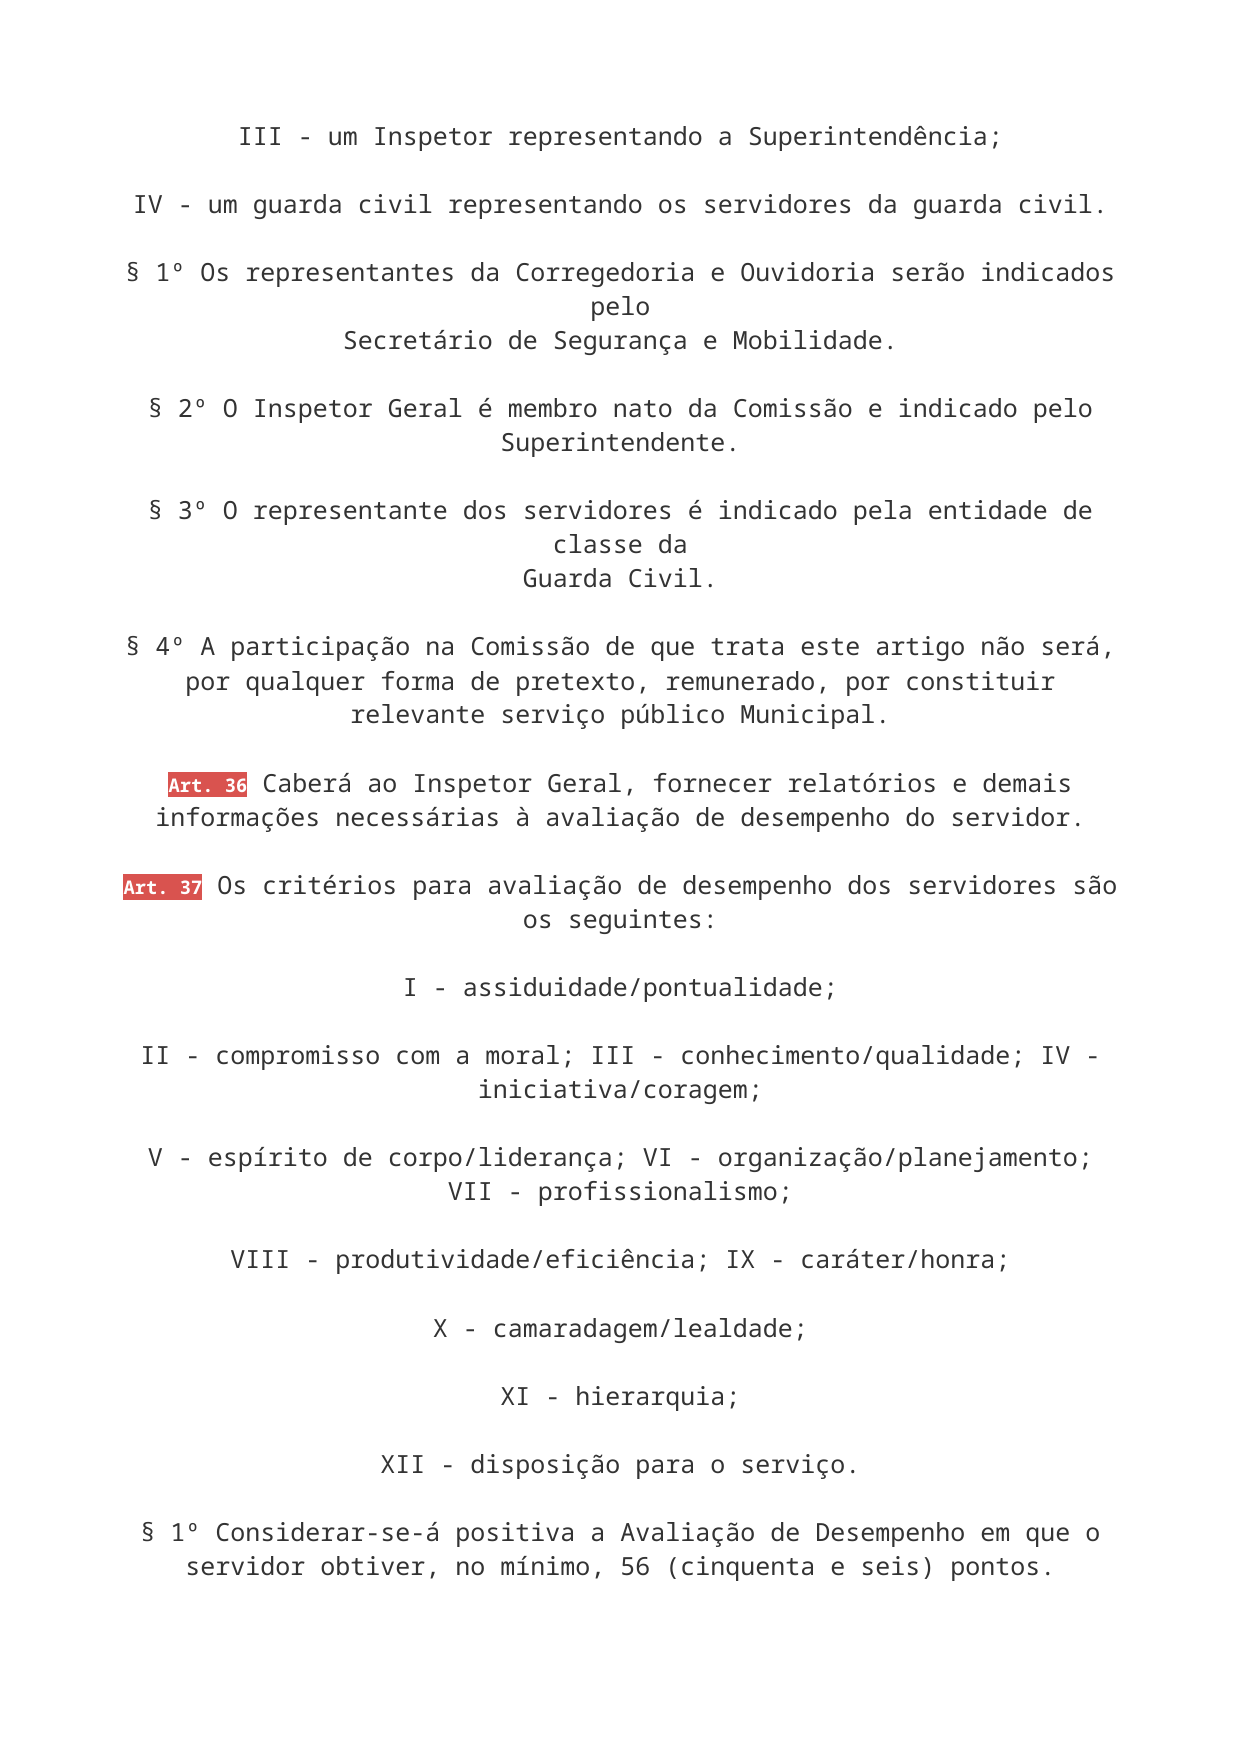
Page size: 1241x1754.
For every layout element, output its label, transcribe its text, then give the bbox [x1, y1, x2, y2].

text III - um Inspetor representando a Superintendência; IV - um guarda civil representando os servidores da guarda civil. § 1º Os representantes da Corregedoria e Ouvidoria serão indicados pelo Secretário de Segurança e Mobilidade. § 2º O Inspetor Geral é membro nato da Comissão e indicado pelo Superintendente. § 3º O representante dos servidores é indicado pela entidade de classe da Guarda Civil. § 4º A participação na Comissão de que trata este artigo não será, por qualquer forma de pretexto, remunerado, por constituir relevante serviço público Municipal. Art. 36 Caberá ao Inspetor Geral, fornecer relatórios e demais informações necessárias à avaliação de desempenho do servidor. Art. 37 Os critérios para avaliação de desempenho dos servidores são os seguintes: I - assiduidade/pontualidade; II - compromisso com a moral; III - conhecimento/qualidade; IV - iniciativa/coragem; V - espírito de corpo/liderança; VI - organização/planejamento; VII - profissionalismo; VIII - produtividade/eficiência; IX - caráter/honra; X - camaradagem/lealdade; XI - hierarquia; XII - disposição para o serviço. § 1º Considerar-se-á positiva a Avaliação de Desempenho em que o servidor obtiver, no mínimo, 56 (cinquenta e seis) pontos. [118, 118, 1122, 1617]
